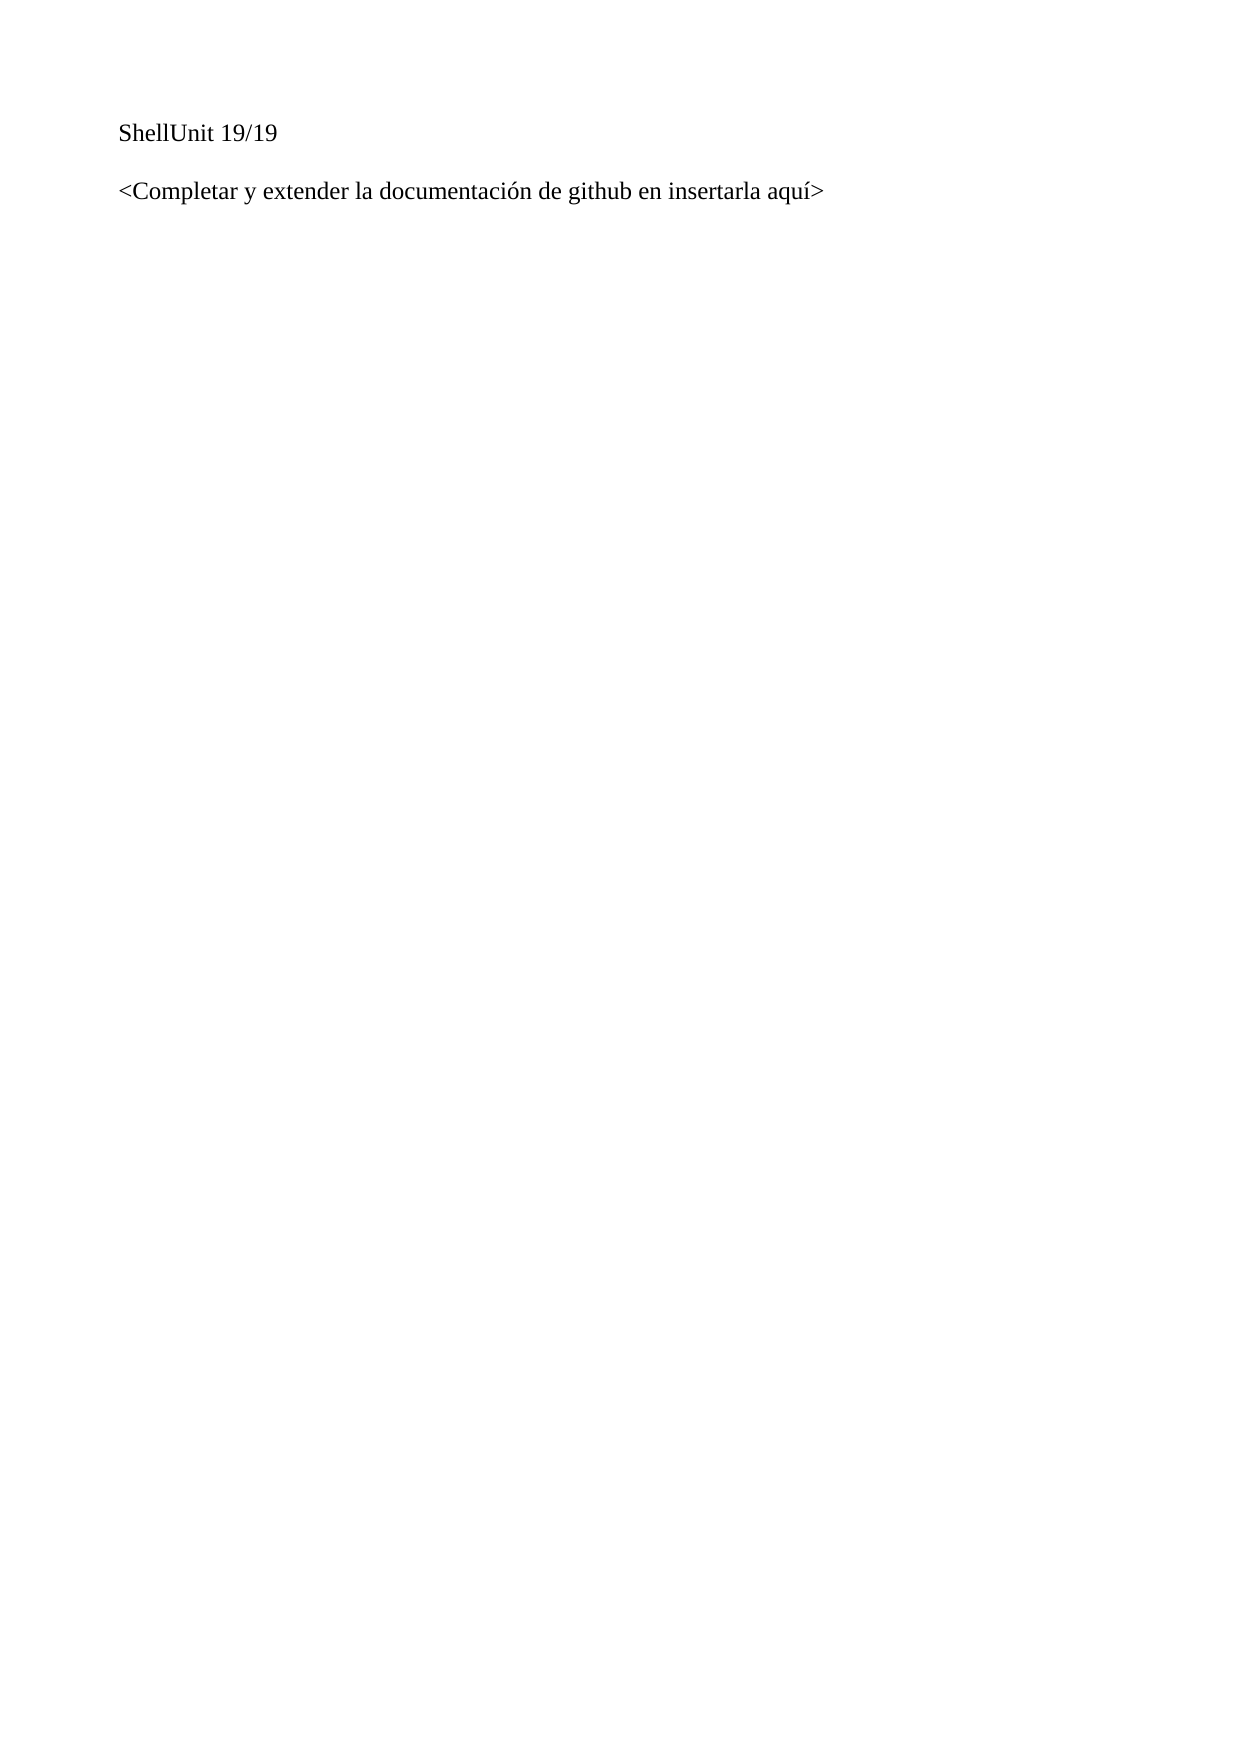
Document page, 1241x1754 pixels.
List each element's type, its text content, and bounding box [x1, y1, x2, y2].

text <Completar y extender la documentación de github en insertarla aquí> [118, 176, 1122, 205]
